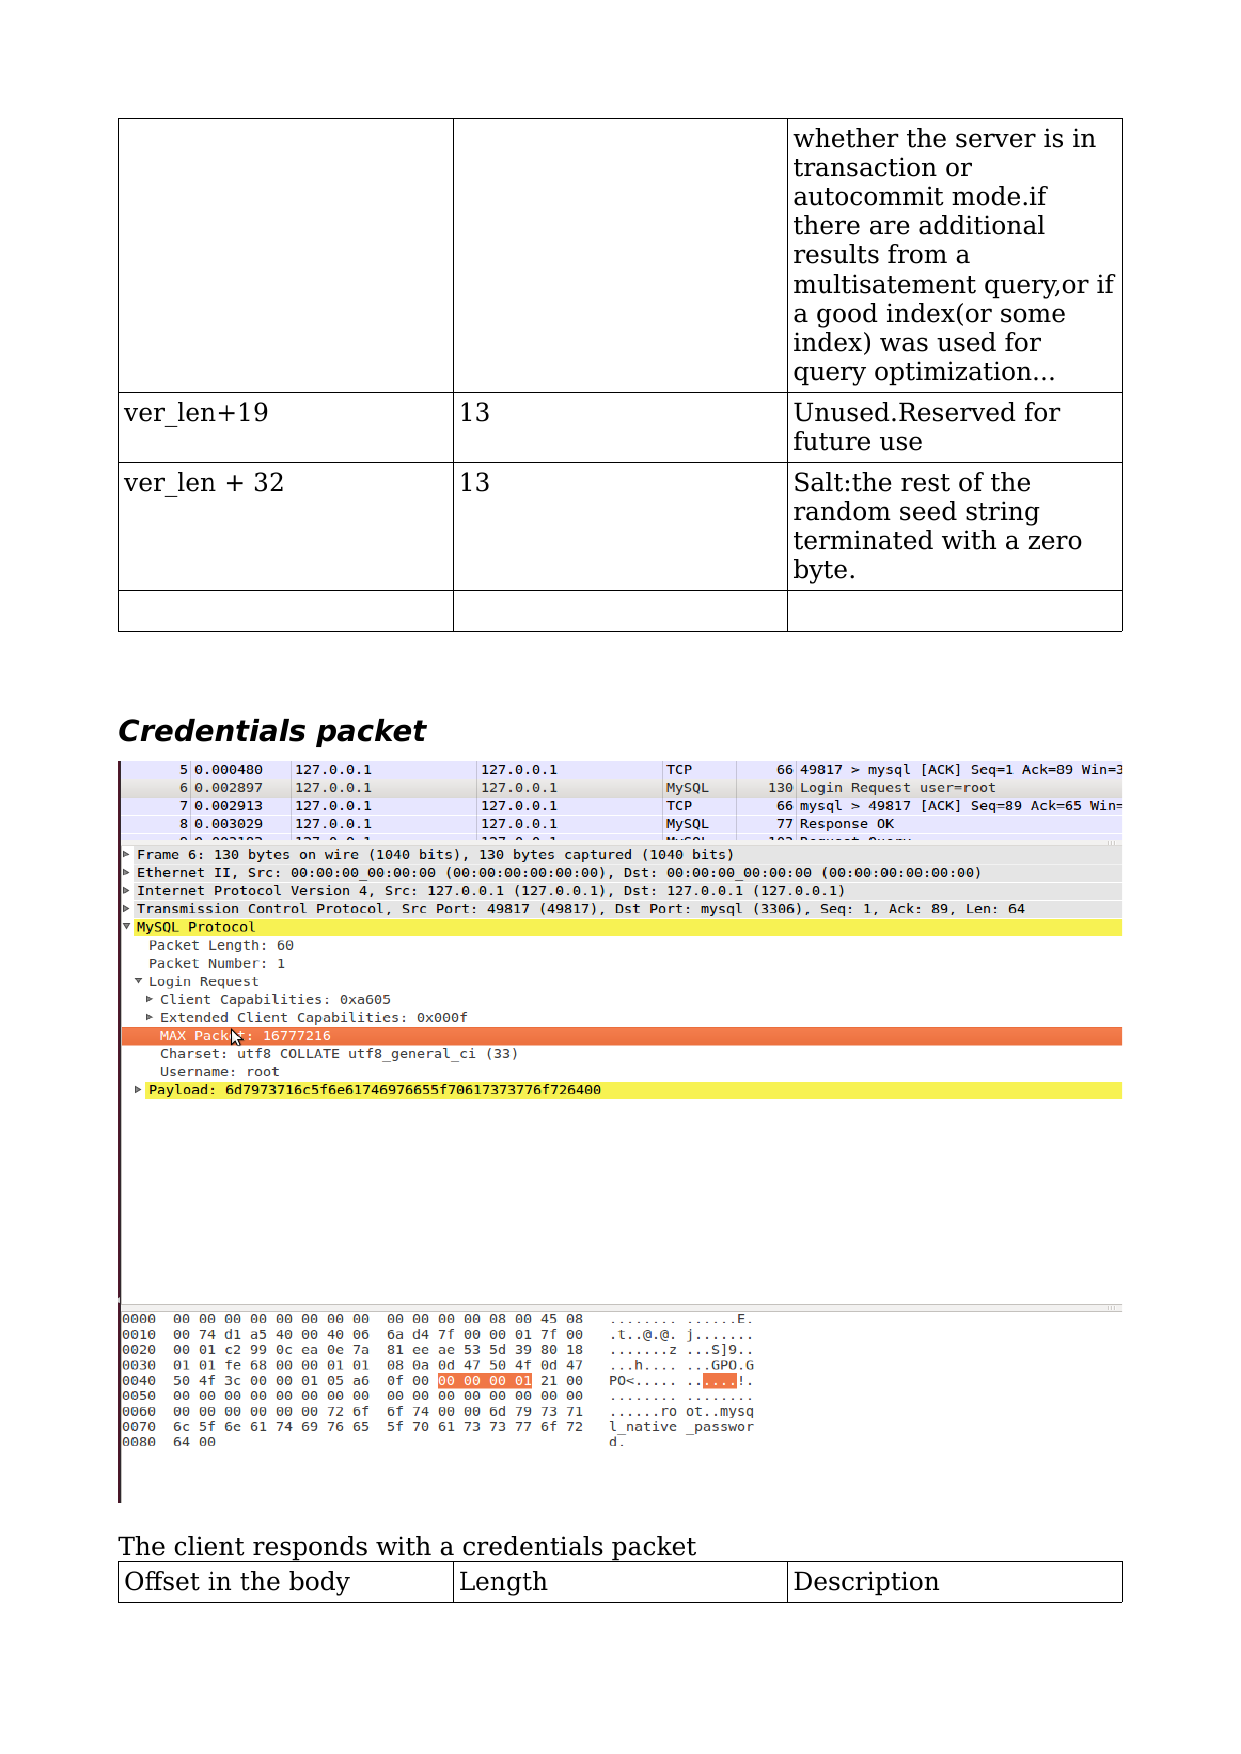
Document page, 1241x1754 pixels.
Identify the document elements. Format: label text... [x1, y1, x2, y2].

table_cell [788, 591, 1122, 631]
table_header Offset in the body [119, 1562, 453, 1602]
table_cell [454, 119, 787, 392]
picture [118, 761, 1123, 1503]
table_cell ver_len + 32 [119, 463, 453, 590]
table_cell 13 [454, 393, 787, 462]
table_cell Unused.Reserved for future use [788, 393, 1122, 462]
table_cell 13 [454, 463, 787, 590]
table_cell [119, 119, 453, 392]
table_cell ver_len+19 [119, 393, 453, 462]
subtitle Credentials packet [118, 714, 1122, 748]
table_header Description [788, 1562, 1122, 1602]
table_header Length [454, 1562, 787, 1602]
table_cell [119, 591, 453, 631]
table_cell Salt:the rest of the random seed string terminated with a zero byte. [788, 463, 1122, 590]
text The client responds with a credentials packet [118, 1532, 1122, 1561]
table_cell whether the server is in transaction or autocommit mode.if there are additional results from a multisatement query,or if a good index(or some index) was used for query optimization... [788, 119, 1122, 392]
table_cell [454, 591, 787, 631]
